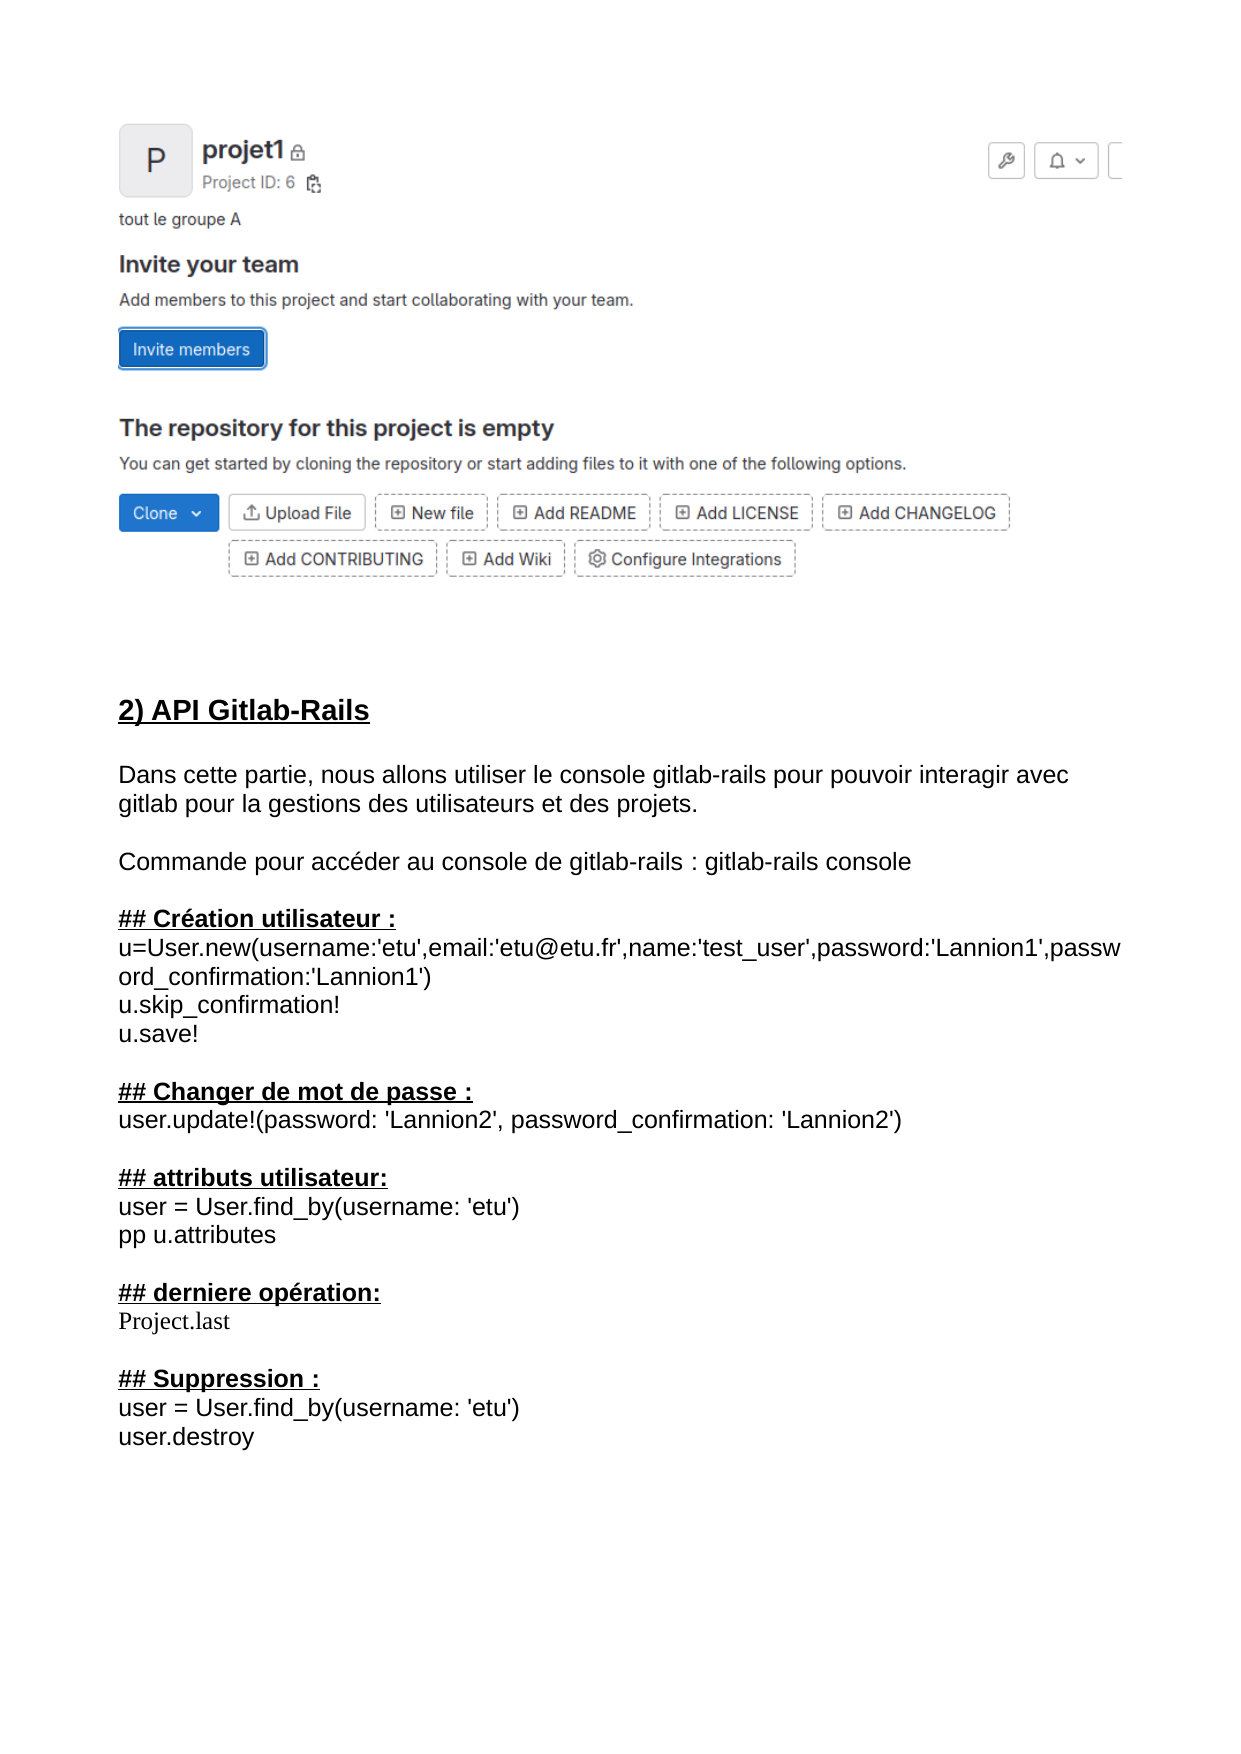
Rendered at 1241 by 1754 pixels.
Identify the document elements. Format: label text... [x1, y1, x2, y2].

text user = User.find_by(username: 'etu') pp u.attributes [118, 1191, 1122, 1249]
text Dans cette partie, nous allons utiliser le console gitlab-rails pour pouvoir interagir avec gitlab pour la gestions des utilisateurs et des projets. [118, 760, 1122, 818]
text ## Suppression : [118, 1364, 1122, 1393]
text ## derniere opération: [118, 1278, 1122, 1306]
text u.skip_confirmation! [118, 990, 1122, 1019]
text user.update!(password: 'Lannion2', password_confirmation: 'Lannion2') [118, 1105, 1122, 1134]
text ## attributs utilisateur: [118, 1163, 1122, 1191]
picture [118, 118, 1123, 593]
text 2) API Gitlab-Rails [118, 693, 1122, 727]
text ## Création utilisateur : [118, 904, 1122, 933]
text u=User.new(username:'etu',email:'etu@etu.fr',name:'test_user',password:'Lannion1',password_confirmation:'Lannion1') [118, 933, 1122, 990]
text user = User.find_by(username: 'etu') user.destroy [118, 1393, 1122, 1450]
text Commande pour accéder au console de gitlab-rails : gitlab-rails console [118, 846, 1122, 875]
text Project.last [118, 1306, 1122, 1335]
text u.save! [118, 1019, 1122, 1048]
text ## Changer de mot de passe : [118, 1076, 1122, 1105]
